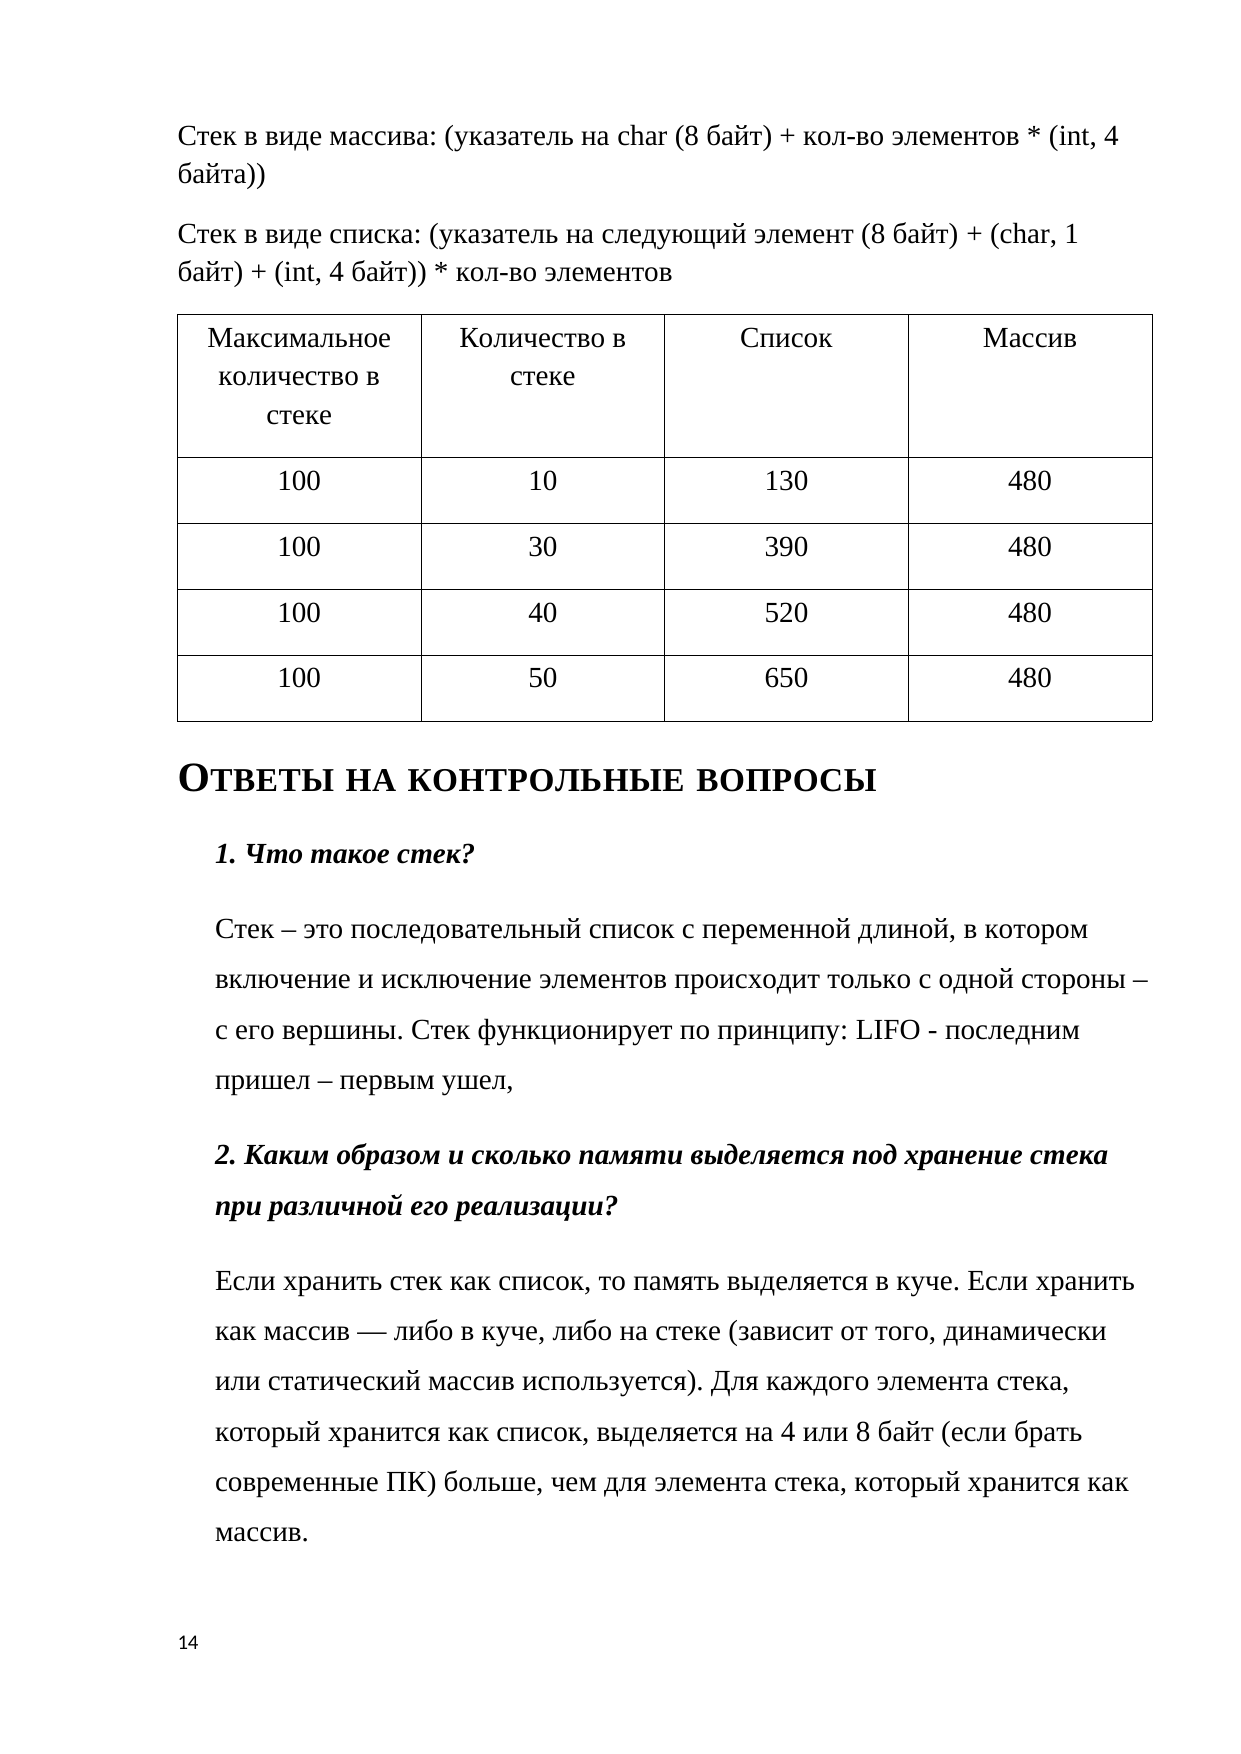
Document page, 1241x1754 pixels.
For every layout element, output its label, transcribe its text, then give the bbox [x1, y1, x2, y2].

table_cell 130 [665, 458, 908, 523]
table_cell 40 [422, 590, 664, 655]
table_cell 390 [665, 524, 908, 589]
table_cell 650 [665, 656, 908, 721]
table_cell 100 [178, 524, 421, 589]
subtitle Ответы на контрольные вопросы [177, 752, 1152, 800]
table_cell 100 [178, 590, 421, 655]
table_cell 480 [909, 458, 1152, 523]
list 2. Каким образом и сколько памяти выделяется под хранение стека при различной его реализации? [215, 1137, 1152, 1221]
table_cell 50 [422, 656, 664, 721]
list 1. Что такое стек? [215, 836, 1152, 870]
table_header Максимальное количество в стеке [178, 315, 421, 457]
table_cell 480 [909, 590, 1152, 655]
table_cell 10 [422, 458, 664, 523]
table_header Список [665, 315, 908, 457]
table_header Количество в стеке [422, 315, 664, 457]
table_header Массив [909, 315, 1152, 457]
table_cell 520 [665, 590, 908, 655]
table_cell 480 [909, 524, 1152, 589]
table_cell 100 [178, 656, 421, 721]
table_cell 30 [422, 524, 664, 589]
text Стек в виде массива: (указатель на char (8 байт) + кол-во элементов * (int, 4 байта)) [177, 118, 1152, 190]
list Если хранить стек как список, то память выделяется в куче. Если хранить как массив — либо в куче, либо на стеке (зависит от того, динамически или статический массив используется). Для каждого элемента стека, который хранится как список, выделяется на 4 или 8 байт (если брать современные ПК) больше, чем для элемента стека, который хранится как массив. [215, 1263, 1152, 1548]
list Стек – это последовательный список с переменной длиной, в котором включение и исключение элементов происходит только с одной стороны – с его вершины. Стек функционирует по принципу: LIFO - последним пришел – первым ушел, [215, 911, 1152, 1096]
table_cell 100 [178, 458, 421, 523]
text Стек в виде списка: (указатель на следующий элемент (8 байт) + (char, 1 байт) + (int, 4 байт)) * кол-во элементов [177, 216, 1152, 288]
table_cell 480 [909, 656, 1152, 721]
